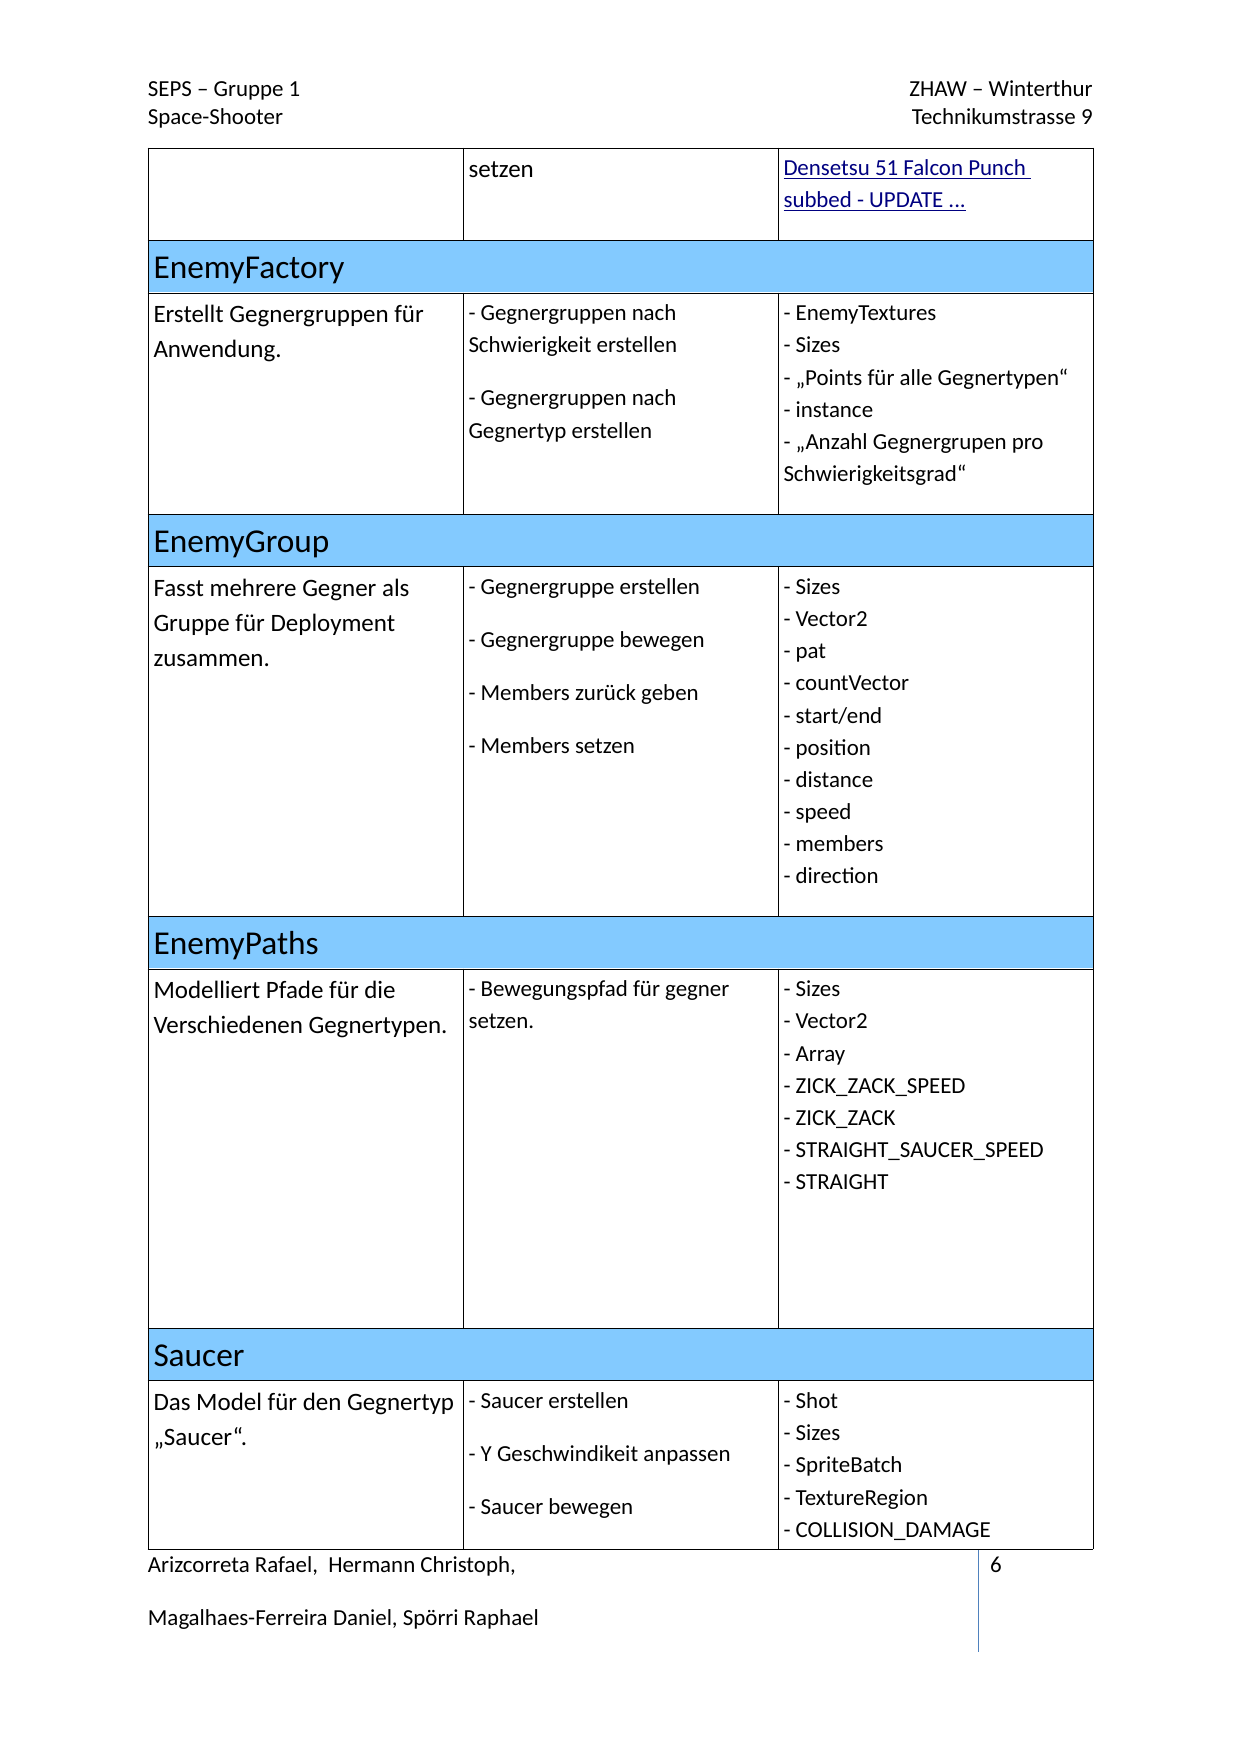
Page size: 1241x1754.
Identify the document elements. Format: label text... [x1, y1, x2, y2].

table_cell EnemyFactory [149, 241, 1093, 292]
table_cell - Saucer erstellen - Y Geschwindikeit anpassen - Saucer bewegen [464, 1381, 778, 1549]
table_cell - Gegnergruppe erstellen - Gegnergruppe bewegen - Members zurück geben - Members setzen [464, 567, 778, 916]
table_cell - Bewegungspfad für gegner setzen. [464, 970, 778, 1328]
table_cell - Sizes - Vector2 - Array - ZICK_ZACK_SPEED - ZICK_ZACK - STRAIGHT_SAUCER_SPEED - STRAIGHT [779, 970, 1093, 1328]
table_cell Erstellt Gegnergruppen für Anwendung. [149, 294, 463, 514]
table_cell Das Model für den Gegnertyp „Saucer“. [149, 1381, 463, 1549]
table_cell Densetsu 51 Falcon Punch subbed - UPDATE ... [779, 149, 1093, 240]
table_cell - Gegnergruppen nach Schwierigkeit erstellen - Gegnergruppen nach Gegnertyp erstellen [464, 294, 778, 514]
table_cell Saucer [149, 1329, 1093, 1380]
table_cell Fasst mehrere Gegner als Gruppe für Deployment zusammen. [149, 567, 463, 916]
table_cell - EnemyTextures - Sizes - „Points für alle Gegnertypen“ - instance - „Anzahl Gegnergrupen pro Schwierigkeitsgrad“ [779, 294, 1093, 514]
table_cell setzen [464, 149, 778, 240]
table_cell - Shot - Sizes - SpriteBatch - TextureRegion - COLLISION_DAMAGE [779, 1381, 1093, 1549]
table_cell - Sizes - Vector2 - pat - countVector - start/end - position - distance - speed - members - direction [779, 567, 1093, 916]
table_cell Modelliert Pfade für die Verschiedenen Gegnertypen. [149, 970, 463, 1328]
table_cell [149, 149, 463, 240]
table_cell EnemyGroup [149, 515, 1093, 566]
table_cell EnemyPaths [149, 917, 1093, 968]
